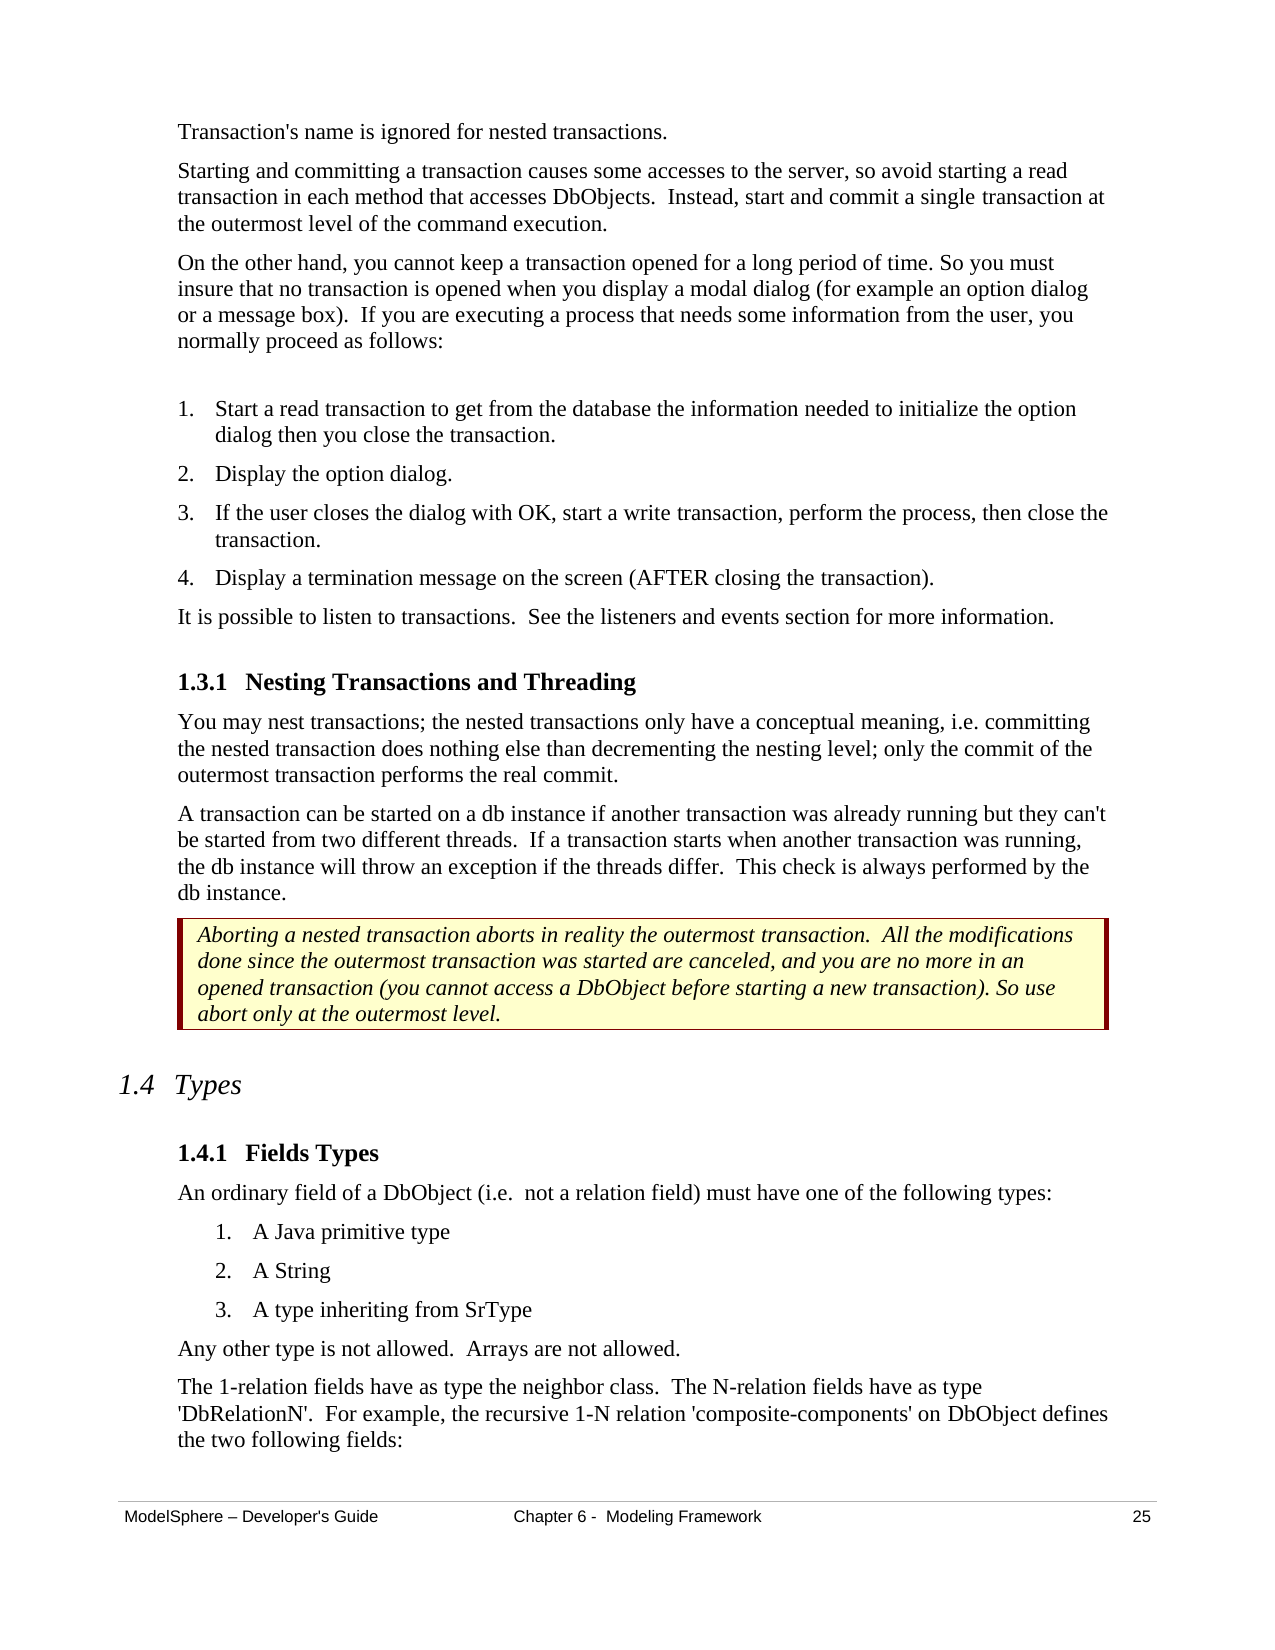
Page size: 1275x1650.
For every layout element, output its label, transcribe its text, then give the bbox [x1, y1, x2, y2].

text An ordinary field of a DbObject (i.e. not a relation field) must have one of the following types: [177, 1179, 1109, 1206]
list Display the option dialog. [177, 460, 1109, 487]
subtitle Types [118, 1067, 1157, 1100]
text It is possible to listen to transactions. See the listeners and events section for more information. [177, 603, 1109, 630]
text The 1-relation fields have as type the neighbor class. The N-relation fields have as type 'DbRelationN'. For example, the recursive 1-N relation 'composite-components' on DbObject defines the two following fields: [177, 1373, 1109, 1452]
text You may nest transactions; the nested transactions only have a conceptual meaning, i.e. committing the nested transaction does nothing else than decrementing the nesting level; only the commit of the outermost transaction performs the real commit. [177, 708, 1109, 787]
text Starting and committing a transaction causes some accesses to the server, so avoid starting a read transaction in each method that accesses DbObjects. Instead, start and commit a single transaction at the outermost level of the command execution. [177, 157, 1109, 236]
list A String [215, 1257, 1109, 1283]
list If the user closes the dialog with OK, start a write transaction, perform the process, then close the transaction. [177, 499, 1109, 552]
text Transaction's name is ignored for nested transactions. [177, 118, 1109, 144]
text A transaction can be started on a db instance if another transaction was already running but they can't be started from two different threads. If a transaction starts when another transaction was running, the db instance will throw an exception if the threads differ. This check is always performed by the db instance. [177, 800, 1109, 905]
text On the other hand, you cannot keep a transaction opened for a long period of time. So you must insure that no transaction is opened when you display a modal dialog (for example an option dialog or a message box). If you are executing a process that needs some information from the user, you normally proceed as follows: [177, 248, 1109, 354]
subtitle Fields Types [118, 1138, 1157, 1167]
list A type inheriting from SrType [215, 1296, 1109, 1322]
list Display a termination message on the screen (AFTER closing the transaction). [177, 564, 1109, 591]
subtitle Nesting Transactions and Threading [118, 667, 1157, 696]
list Start a read transaction to get from the database the information needed to initialize the option dialog then you close the transaction. [177, 395, 1109, 448]
list A Java primitive type [215, 1218, 1109, 1244]
text Any other type is not allowed. Arrays are not allowed. [177, 1334, 1109, 1361]
text Aborting a nested transaction aborts in reality the outermost transaction. All the modifications done since the outermost transaction was started are canceled, and you are no more in an opened transaction (you cannot access a DbObject before starting a new transaction). So use abort only at the outermost level. [183, 919, 1104, 1029]
